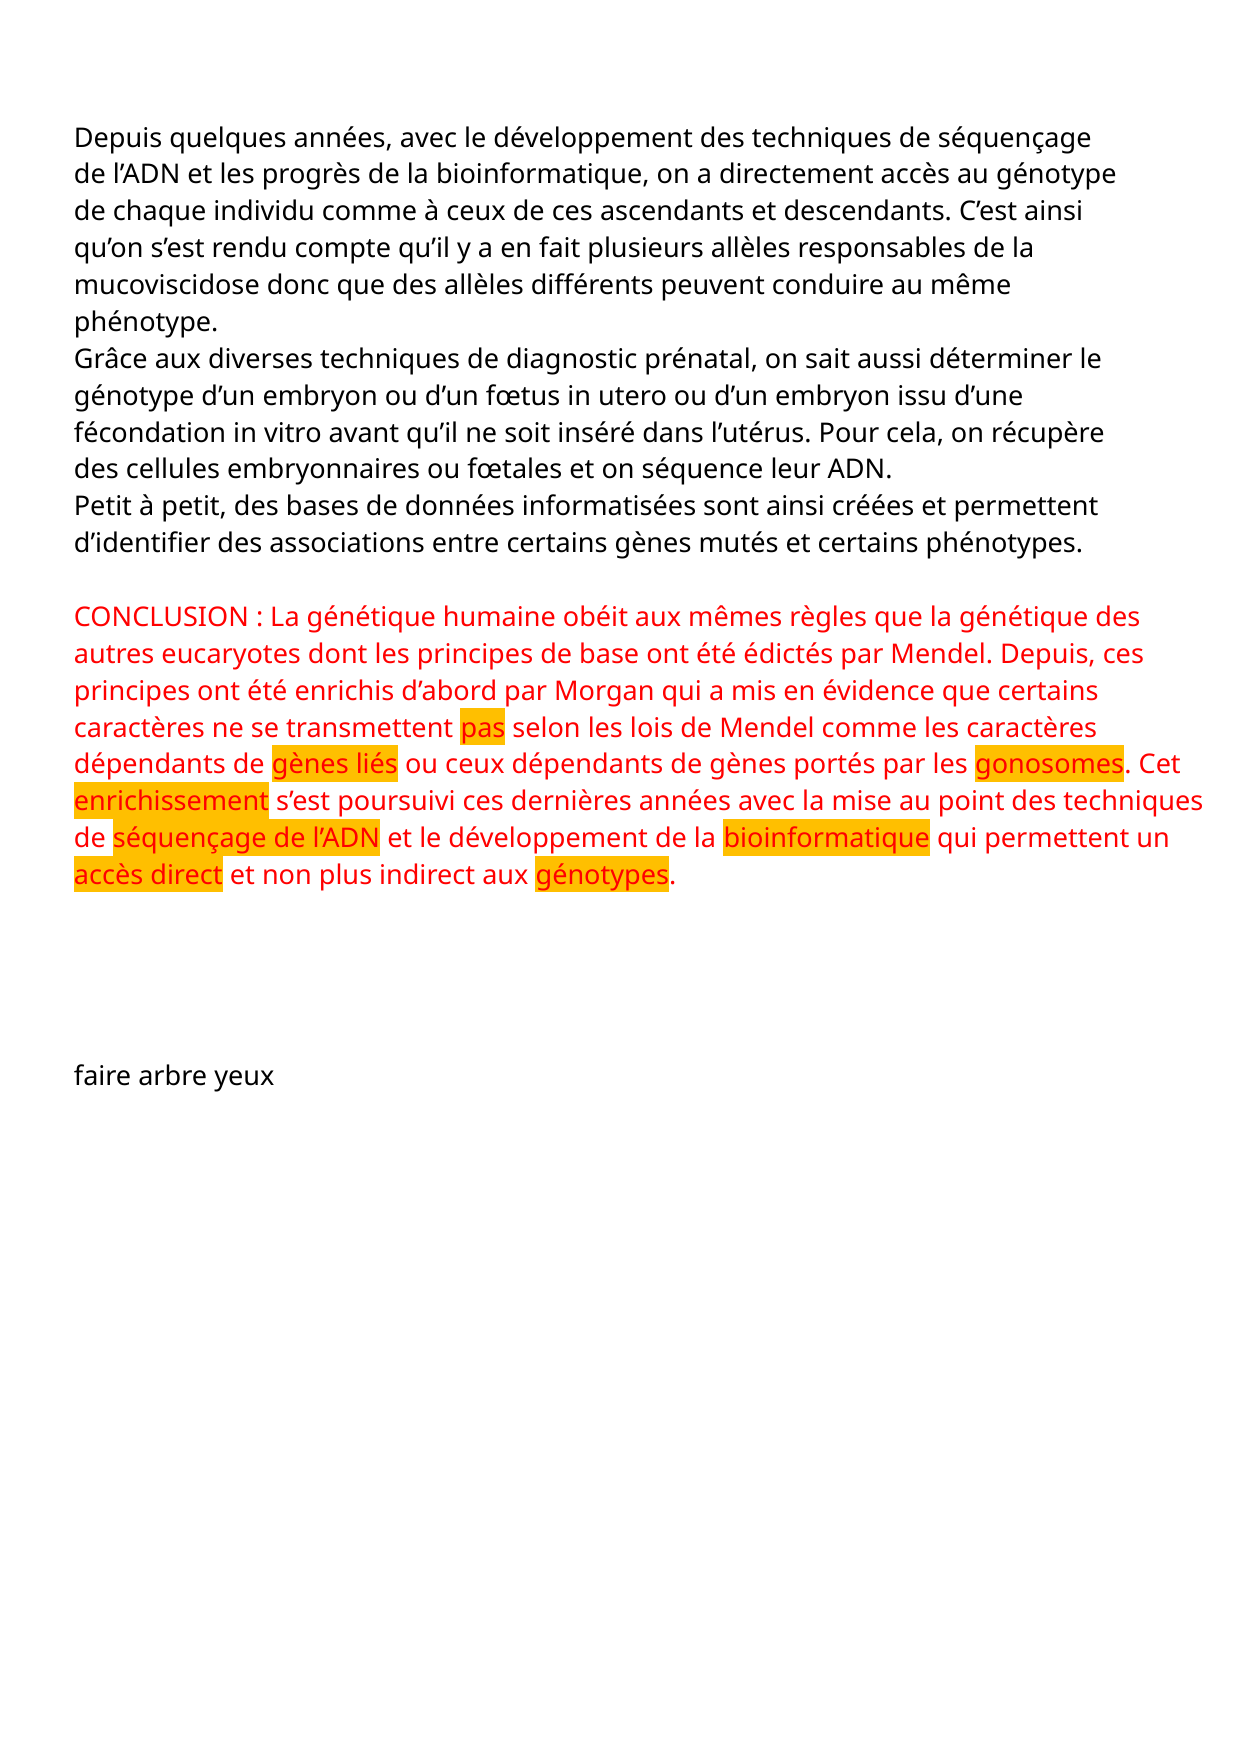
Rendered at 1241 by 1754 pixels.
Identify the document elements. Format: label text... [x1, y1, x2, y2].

list CONCLUSION : La génétique humaine obéit aux mêmes règles que la génétique des autres eucaryotes dont les principes de base ont été édictés par Mendel. Depuis, ces principes ont été enrichis d’abord par Morgan qui a mis en évidence que certains caractères ne se transmettent pas selon les lois de Mendel comme les caractères dépendants de gènes liés ou ceux dépendants de gènes portés par les gonosomes. Cet enrichissement s’est poursuivi ces dernières années avec la mise au point des techniques de séquençage de l’ADN et le développement de la bioinformatique qui permettent un accès direct et non plus indirect aux génotypes. [74, 597, 1211, 892]
text faire arbre yeux [74, 1057, 1211, 1093]
text Depuis quelques années, avec le développement des techniques de séquençage de l’ADN et les progrès de la bioinformatique, on a directement accès au génotype de chaque individu comme à ceux de ces ascendants et descendants. C’est ainsi qu’on s’est rendu compte qu’il y a en fait plusieurs allèles responsables de la mucoviscidose donc que des allèles différents peuvent conduire au même phénotype. [74, 118, 1122, 339]
text Grâce aux diverses techniques de diagnostic prénatal, on sait aussi déterminer le génotype d’un embryon ou d’un fœtus in utero ou d’un embryon issu d’une fécondation in vitro avant qu’il ne soit inséré dans l’utérus. Pour cela, on récupère des cellules embryonnaires ou fœtales et on séquence leur ADN. [74, 339, 1122, 487]
text Petit à petit, des bases de données informatisées sont ainsi créées et permettent d’identifier des associations entre certains gènes mutés et certains phénotypes. [74, 487, 1122, 561]
